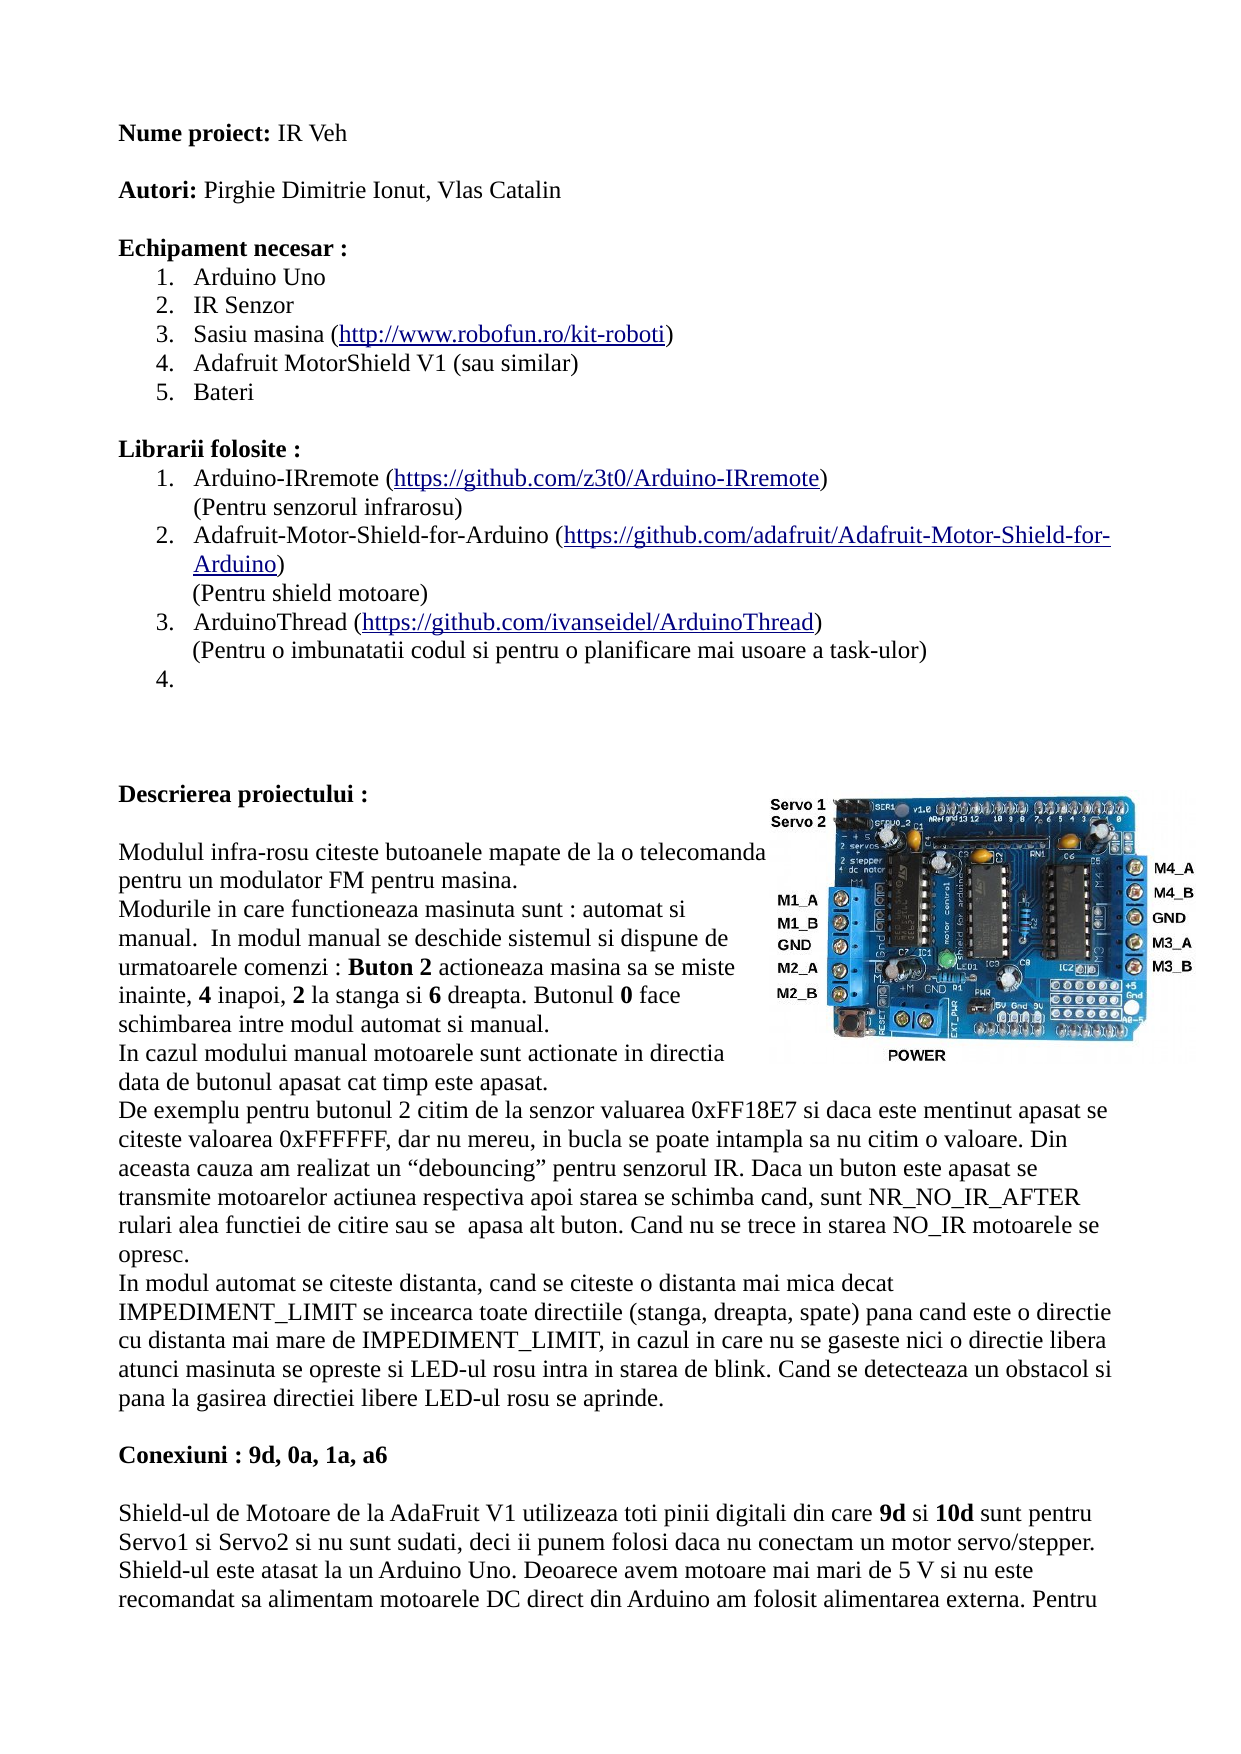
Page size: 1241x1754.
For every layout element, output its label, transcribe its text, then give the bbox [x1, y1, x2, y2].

text Nume proiect: IR Veh [118, 118, 1122, 147]
list ArduinoThread (https://github.com/ivanseidel/ArduinoThread) [156, 607, 1122, 636]
text Shield-ul de Motoare de la AdaFruit V1 utilizeaza toti pinii digitali din care 9d si 10d sunt pentru Servo1 si Servo2 si nu sunt sudati, deci ii punem folosi daca nu conectam un motor servo/stepper. [118, 1498, 1122, 1556]
text De exemplu pentru butonul 2 citim de la senzor valuarea 0xFF18E7 si daca este mentinut apasat se citeste valoarea 0xFFFFFF, dar nu mereu, in bucla se poate intampla sa nu citim o valoare. Din aceasta cauza am realizat un “debouncing” pentru senzorul IR. Daca un buton este apasat se transmite motoarelor actiunea respectiva apoi starea se schimba cand, sunt NR_NO_IR_AFTER rulari alea functiei de citire sau se apasa alt buton. Cand nu se trece in starea NO_IR motoarele se opresc. [118, 1096, 1122, 1268]
text (Pentru shield motoare) [118, 578, 1122, 607]
picture [769, 790, 1196, 1064]
list Arduino Uno [156, 262, 1122, 291]
text Conexiuni : 9d, 0a, 1a, a6 [118, 1441, 1122, 1469]
text Modurile in care functioneaza masinuta sunt : automat si manual. In modul manual se deschide sistemul si dispune de urmatoarele comenzi : Buton 2 actioneaza masina sa se miste inainte, 4 inapoi, 2 la stanga si 6 dreapta. Butonul 0 face schimbarea intre modul automat si manual. [118, 894, 769, 1038]
text In cazul modului manual motoarele sunt actionate in directia data de butonul apasat cat timp este apasat. [118, 1038, 1122, 1096]
list Sasiu masina (http://www.robofun.ro/kit-roboti) [156, 319, 1122, 348]
list Arduino-IRremote (https://github.com/z3t0/Arduino-IRremote) [156, 463, 1122, 492]
text Autori: Pirghie Dimitrie Ionut, Vlas Catalin [118, 176, 1122, 204]
list Bateri [156, 377, 1122, 406]
list Adafruit-Motor-Shield-for-Arduino (https://github.com/adafruit/Adafruit-Motor-Shield-for-Arduino) [156, 521, 1122, 578]
list Adafruit MotorShield V1 (sau similar) [156, 348, 1122, 377]
list IR Senzor [156, 291, 1122, 319]
list (Pentru senzorul infrarosu) [156, 492, 1122, 521]
text (Pentru o imbunatatii codul si pentru o planificare mai usoare a task-ulor) [118, 636, 1122, 664]
text Shield-ul este atasat la un Arduino Uno. Deoarece avem motoare mai mari de 5 V si nu este recomandat sa alimentam motoarele DC direct din Arduino am folosit alimentarea externa. Pentru [118, 1556, 1122, 1613]
text In modul automat se citeste distanta, cand se citeste o distanta mai mica decat IMPEDIMENT_LIMIT se incearca toate directiile (stanga, dreapta, spate) pana cand este o directie cu distanta mai mare de IMPEDIMENT_LIMIT, in cazul in care nu se gaseste nici o directie libera atunci masinuta se opreste si LED-ul rosu intra in starea de blink. Cand se detecteaza un obstacol si pana la gasirea directiei libere LED-ul rosu se aprinde. [118, 1268, 1122, 1412]
text Librarii folosite : [118, 434, 1122, 463]
text Echipament necesar : [118, 233, 1122, 262]
text Modulul infra-rosu citeste butoanele mapate de la o telecomanda pentru un modulator FM pentru masina. [118, 837, 769, 894]
text Descrierea proiectului : [118, 779, 1122, 808]
